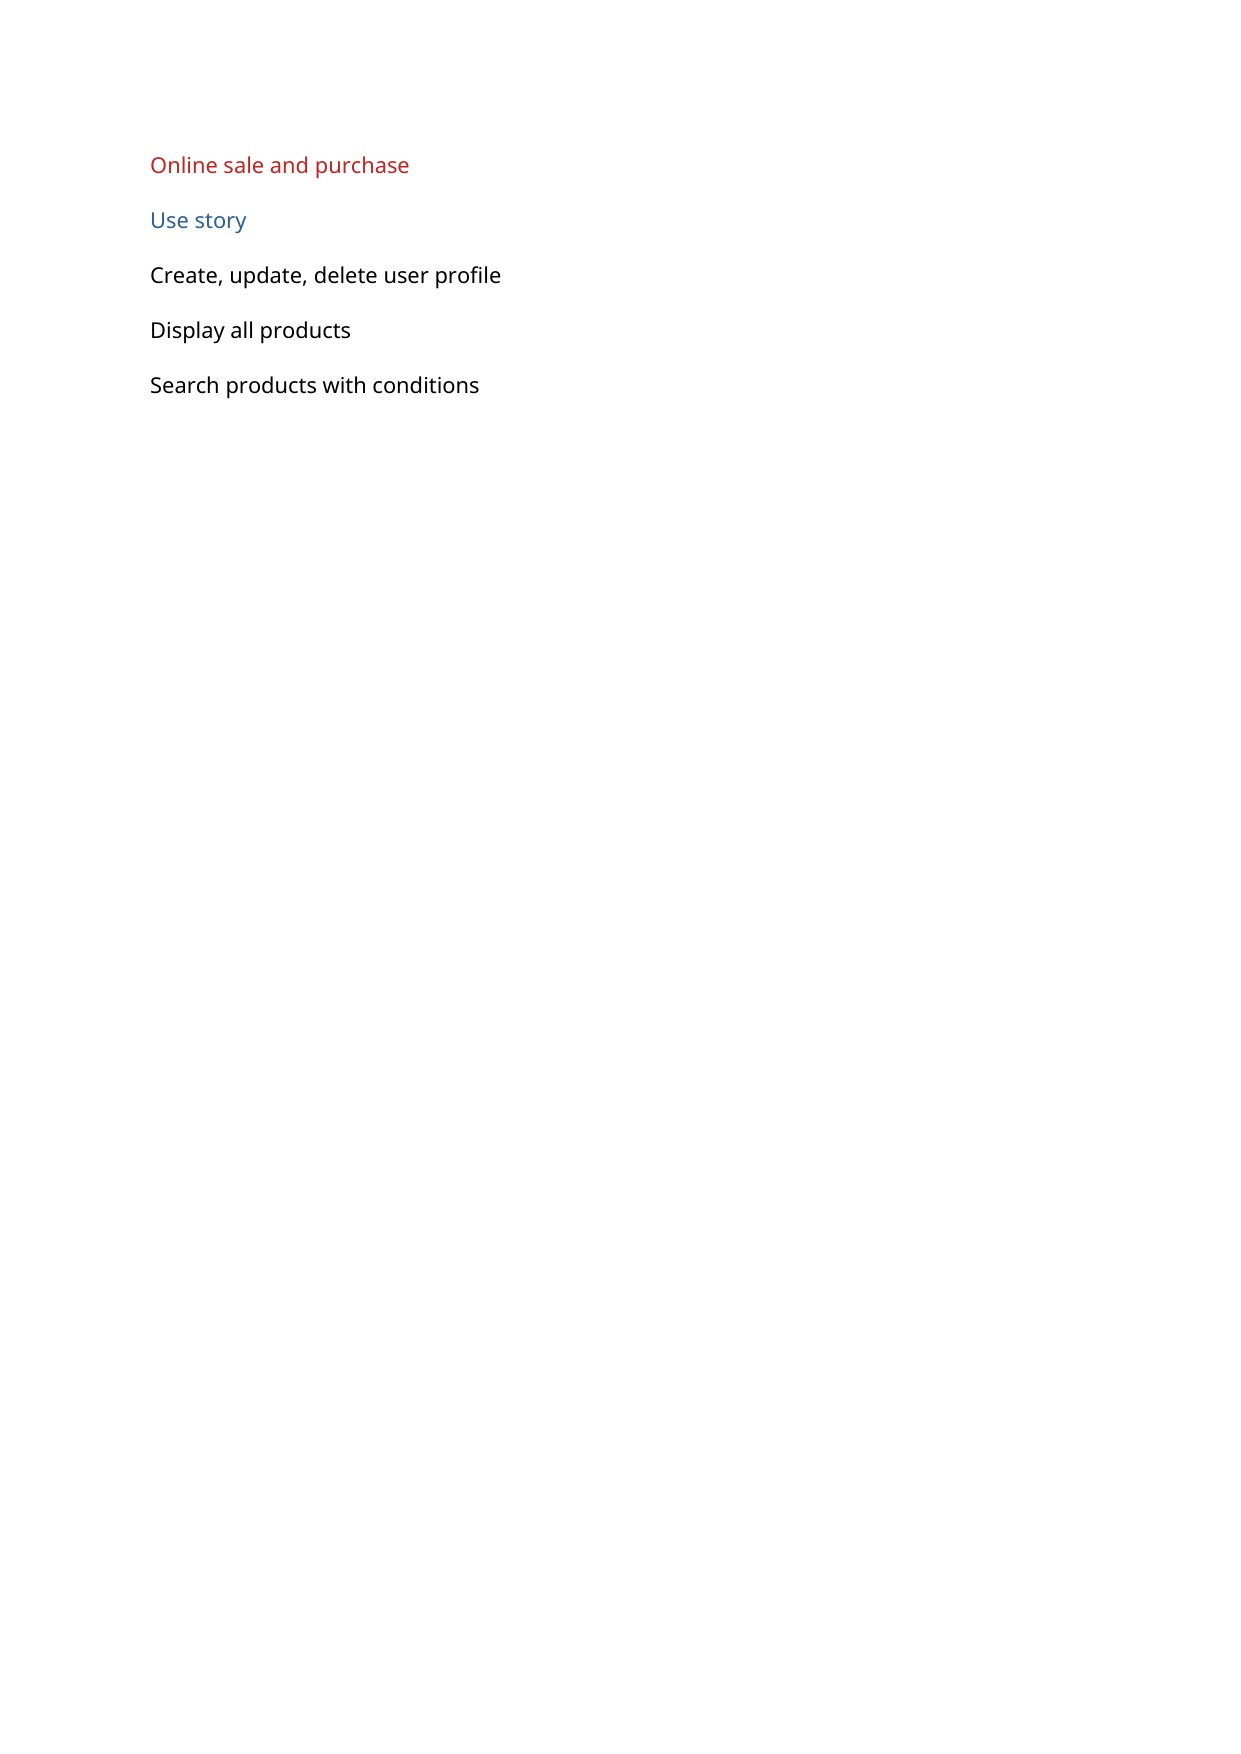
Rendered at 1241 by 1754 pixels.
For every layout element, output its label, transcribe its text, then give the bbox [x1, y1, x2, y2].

text Online sale and purchase [150, 150, 1090, 180]
text Create, update, delete user profile [150, 260, 1090, 290]
text Display all products [150, 315, 1090, 345]
text Use story [150, 205, 1090, 235]
text Search products with conditions [150, 370, 1090, 400]
